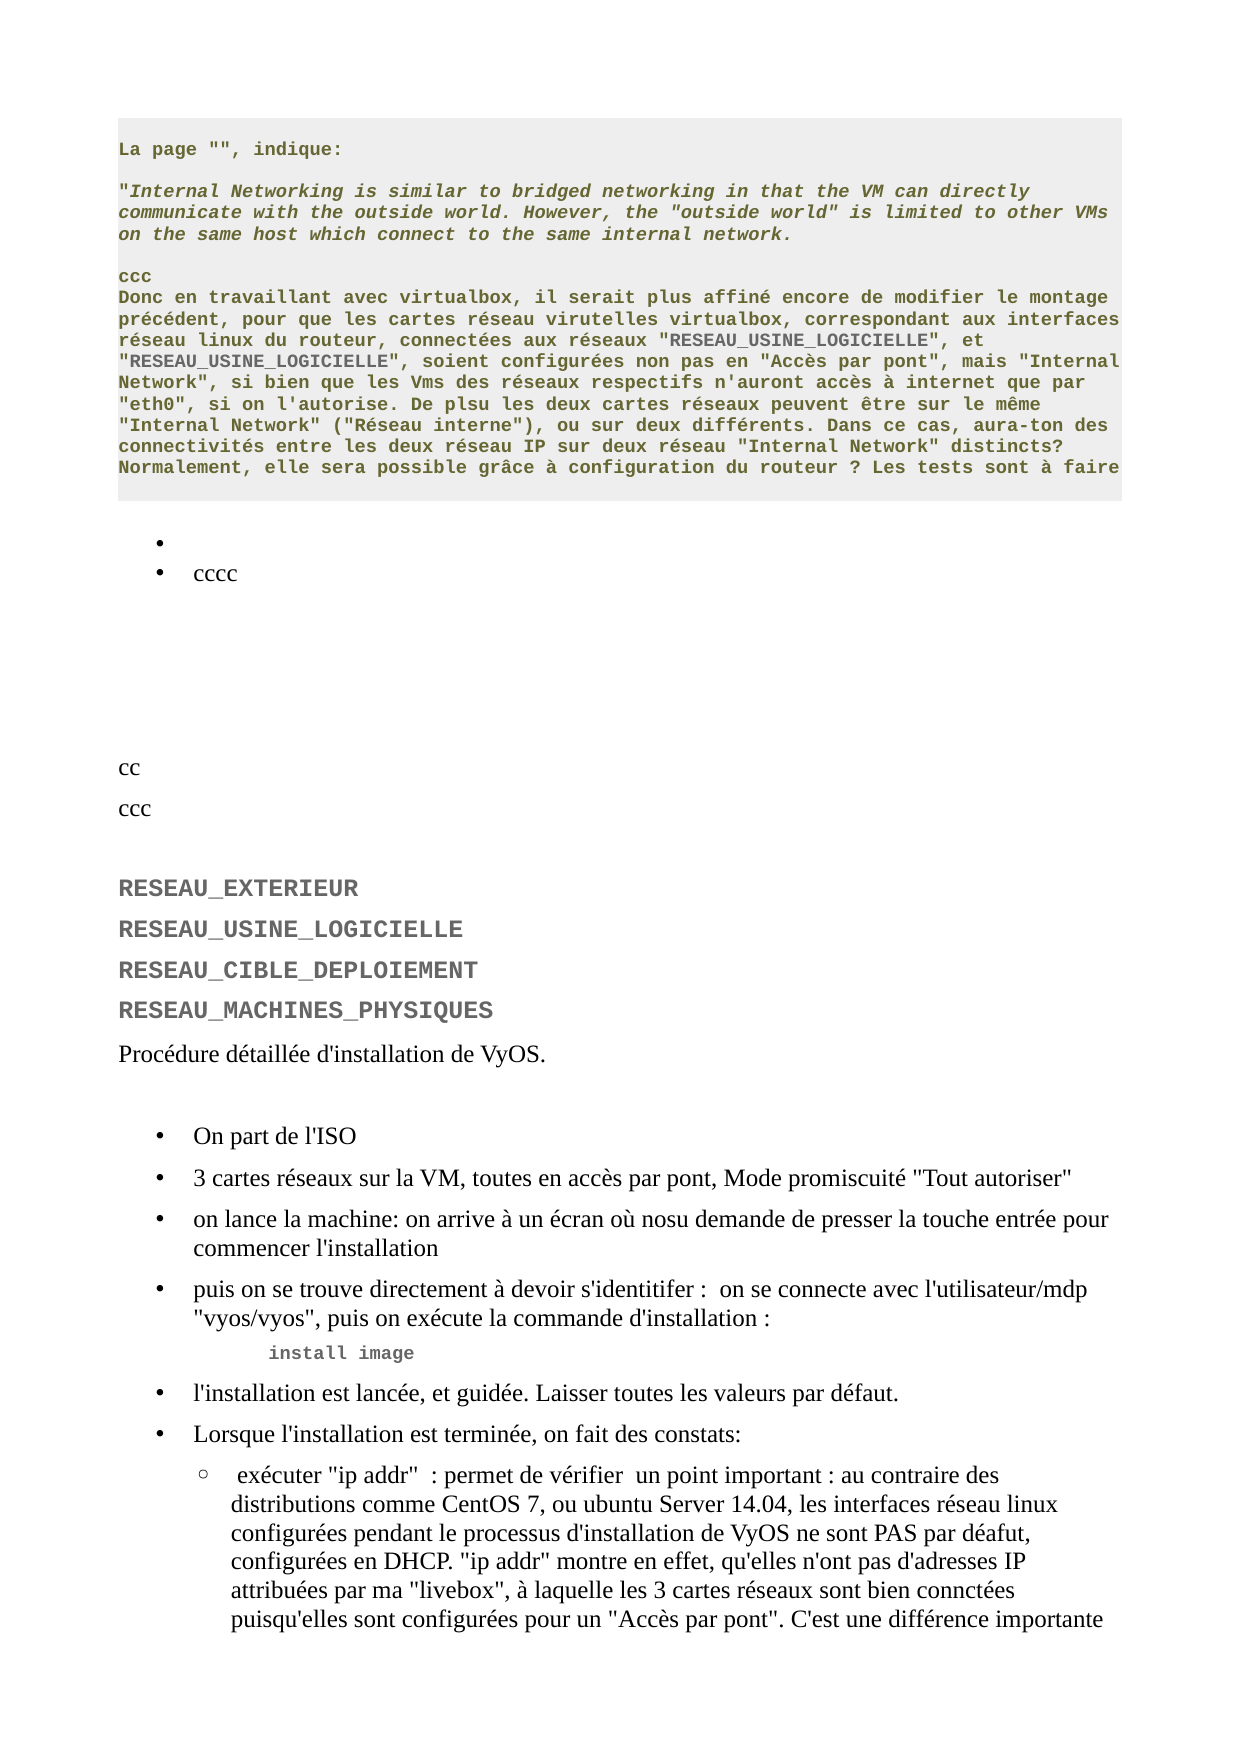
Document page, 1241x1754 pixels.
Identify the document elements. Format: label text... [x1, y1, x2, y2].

text cc [118, 752, 1122, 781]
text RESEAU_USINE_LOGICIELLE [118, 916, 1122, 945]
text La page "", indique: [118, 139, 1122, 161]
list exécuter "ip addr" : permet de vérifier un point important : au contraire des distributions comme CentOS 7, ou ubuntu Server 14.04, les interfaces réseau linux configurées pendant le processus d'installation de VyOS ne sont PAS par déafut, configurées en DHCP. "ip addr" montre en effet, qu'elles n'ont pas d'adresses IP attribuées par ma "livebox", à laquelle les 3 cartes réseaux sont bien connctées puisqu'elles sont configurées pour un "Accès par pont". C'est une différence importante [193, 1460, 1122, 1633]
text ccc [118, 267, 1122, 288]
list Lorsque l'installation est terminée, on fait des constats: [156, 1419, 1122, 1448]
text ccc [118, 793, 1122, 822]
list on lance la machine: on arrive à un écran où nosu demande de presser la touche entrée pour commencer l'installation [156, 1204, 1122, 1261]
text Donc en travaillant avec virtualbox, il serait plus affiné encore de modifier le montage précédent, pour que les cartes réseau virutelles virtualbox, correspondant aux interfaces réseau linux du routeur, connectées aux réseaux "RESEAU_USINE_LOGICIELLE", et "RESEAU_USINE_LOGICIELLE", soient configurées non pas en "Accès par pont", mais "Internal Network", si bien que les Vms des réseaux respectifs n'auront accès à internet que par "eth0", si on l'autorise. De plsu les deux cartes réseaux peuvent être sur le même "Internal Network" ("Réseau interne"), ou sur deux différents. Dans ce cas, aura-ton des connectivités entre les deux réseau IP sur deux réseau "Internal Network" distincts? Normalement, elle sera possible grâce à configuration du routeur ? Les tests sont à faire [118, 288, 1122, 479]
text RESEAU_EXTERIEUR [118, 876, 1122, 904]
text RESEAU_CIBLE_DEPLOIEMENT [118, 957, 1122, 986]
text Procédure détaillée d'installation de VyOS. [118, 1039, 1122, 1068]
text "Internal Networking is similar to bridged networking in that the VM can directly communicate with the outside world. However, the "outside world" is limited to other VMs on the same host which connect to the same internal network. [118, 182, 1122, 246]
list puis on se trouve directement à devoir s'identitifer : on se connecte avec l'utilisateur/mdp "vyos/vyos", puis on exécute la commande d'installation : [156, 1274, 1122, 1331]
list 3 cartes réseaux sur la VM, toutes en accès par pont, Mode promiscuité "Tout autoriser" [156, 1163, 1122, 1191]
list On part de l'ISO [156, 1121, 1122, 1150]
list l'installation est lancée, et guidée. Laisser toutes les valeurs par défaut. [156, 1378, 1122, 1406]
text RESEAU_MACHINES_PHYSIQUES [118, 998, 1122, 1026]
list install image [231, 1344, 1122, 1365]
list cccc [156, 558, 1122, 587]
